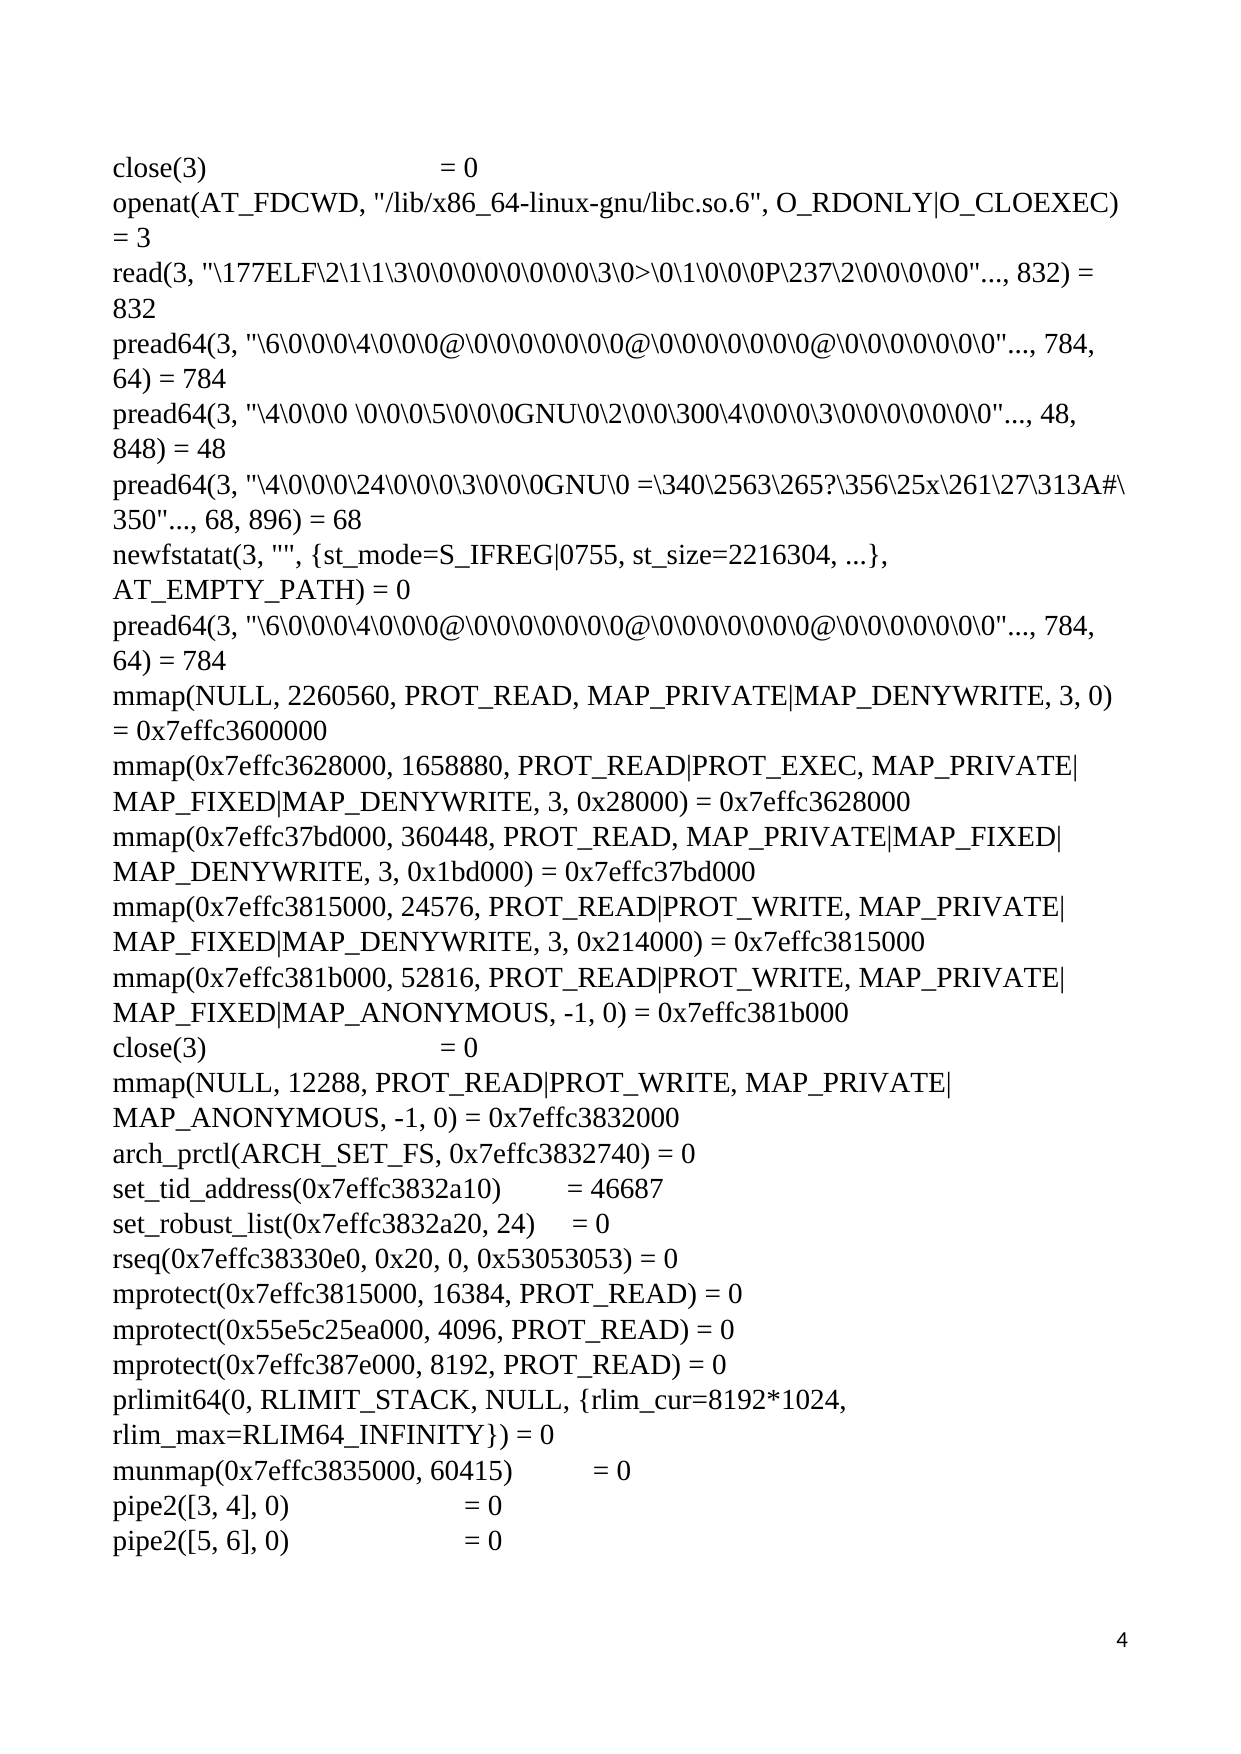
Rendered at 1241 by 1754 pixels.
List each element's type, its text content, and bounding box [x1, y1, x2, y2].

text close(3) = 0 [112, 1030, 1128, 1064]
text set_tid_address(0x7effc3832a10) = 46687 [112, 1171, 1128, 1204]
text close(3) = 0 [112, 150, 1128, 183]
text pread64(3, "\4\0\0\0\24\0\0\0\3\0\0\0GNU\0 =\340\2563\265?\356\25x\261\27\313A#\350"..., 68, 896) = 68 [112, 467, 1128, 536]
text mmap(0x7effc381b000, 52816, PROT_READ|PROT_WRITE, MAP_PRIVATE|MAP_FIXED|MAP_ANONYMOUS, -1, 0) = 0x7effc381b000 [112, 960, 1128, 1028]
text pipe2([5, 6], 0) = 0 [112, 1523, 1128, 1557]
text pread64(3, "\6\0\0\0\4\0\0\0@\0\0\0\0\0\0\0@\0\0\0\0\0\0\0@\0\0\0\0\0\0\0"..., 784, 64) = 784 [112, 608, 1128, 676]
text munmap(0x7effc3835000, 60415) = 0 [112, 1453, 1128, 1486]
text newfstatat(3, "", {st_mode=S_IFREG|0755, st_size=2216304, ...}, AT_EMPTY_PATH) = 0 [112, 537, 1128, 606]
text mmap(NULL, 12288, PROT_READ|PROT_WRITE, MAP_PRIVATE|MAP_ANONYMOUS, -1, 0) = 0x7effc3832000 [112, 1065, 1128, 1134]
text pread64(3, "\6\0\0\0\4\0\0\0@\0\0\0\0\0\0\0@\0\0\0\0\0\0\0@\0\0\0\0\0\0\0"..., 784, 64) = 784 [112, 326, 1128, 395]
text pread64(3, "\4\0\0\0 \0\0\0\5\0\0\0GNU\0\2\0\0\300\4\0\0\0\3\0\0\0\0\0\0\0"..., 48, 848) = 48 [112, 396, 1128, 465]
text arch_prctl(ARCH_SET_FS, 0x7effc3832740) = 0 [112, 1136, 1128, 1169]
text pipe2([3, 4], 0) = 0 [112, 1488, 1128, 1521]
text set_robust_list(0x7effc3832a20, 24) = 0 [112, 1206, 1128, 1240]
text read(3, "\177ELF\2\1\1\3\0\0\0\0\0\0\0\0\3\0>\0\1\0\0\0P\237\2\0\0\0\0\0"..., 832) = 832 [112, 256, 1128, 324]
text mmap(0x7effc37bd000, 360448, PROT_READ, MAP_PRIVATE|MAP_FIXED|MAP_DENYWRITE, 3, 0x1bd000) = 0x7effc37bd000 [112, 819, 1128, 888]
text prlimit64(0, RLIMIT_STACK, NULL, {rlim_cur=8192*1024, rlim_max=RLIM64_INFINITY}) = 0 [112, 1382, 1128, 1451]
text mprotect(0x7effc3815000, 16384, PROT_READ) = 0 [112, 1277, 1128, 1310]
text mmap(0x7effc3628000, 1658880, PROT_READ|PROT_EXEC, MAP_PRIVATE|MAP_FIXED|MAP_DENYWRITE, 3, 0x28000) = 0x7effc3628000 [112, 748, 1128, 817]
text mprotect(0x55e5c25ea000, 4096, PROT_READ) = 0 [112, 1312, 1128, 1345]
text mmap(NULL, 2260560, PROT_READ, MAP_PRIVATE|MAP_DENYWRITE, 3, 0) = 0x7effc3600000 [112, 678, 1128, 747]
text mprotect(0x7effc387e000, 8192, PROT_READ) = 0 [112, 1347, 1128, 1381]
text rseq(0x7effc38330e0, 0x20, 0, 0x53053053) = 0 [112, 1241, 1128, 1275]
text mmap(0x7effc3815000, 24576, PROT_READ|PROT_WRITE, MAP_PRIVATE|MAP_FIXED|MAP_DENYWRITE, 3, 0x214000) = 0x7effc3815000 [112, 889, 1128, 958]
text openat(AT_FDCWD, "/lib/x86_64-linux-gnu/libc.so.6", O_RDONLY|O_CLOEXEC) = 3 [112, 185, 1128, 254]
